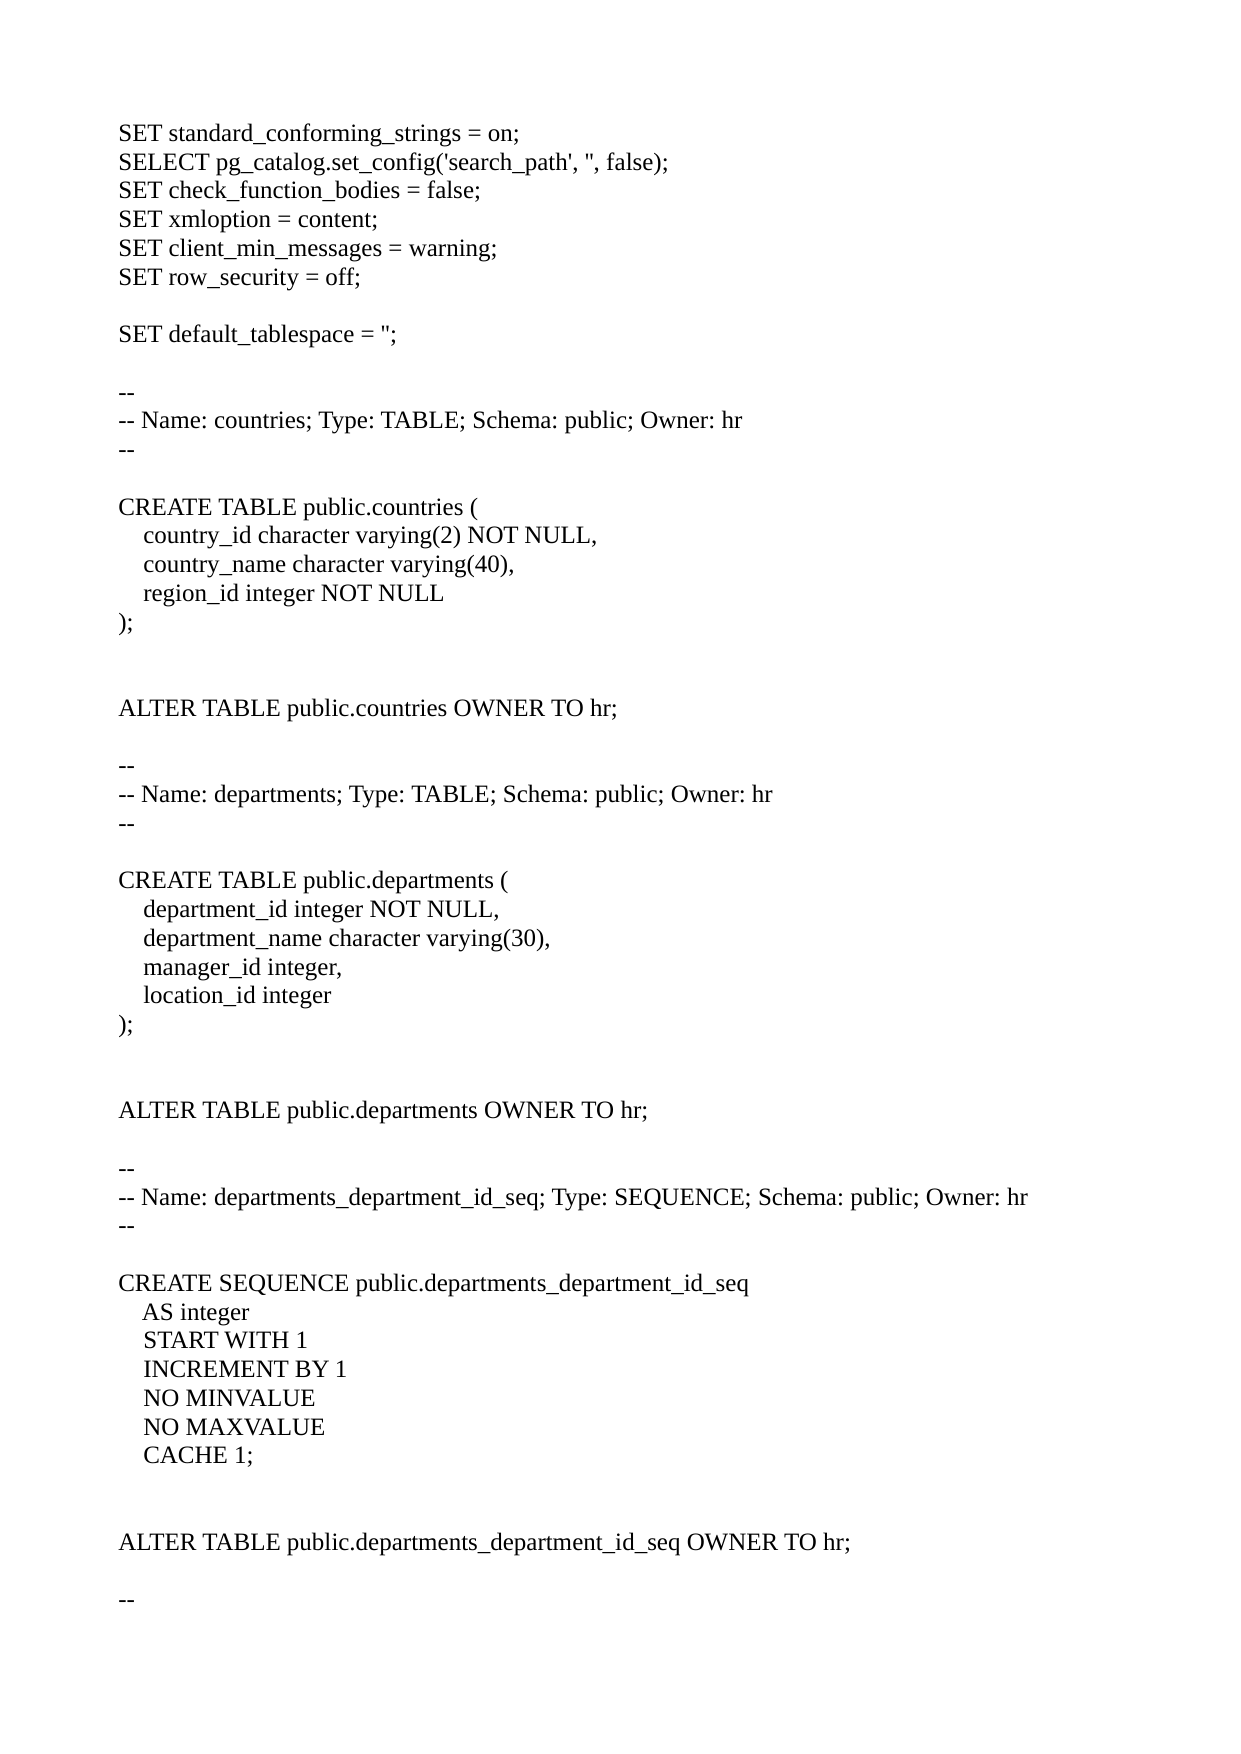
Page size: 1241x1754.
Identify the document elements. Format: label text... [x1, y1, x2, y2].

text CREATE TABLE public.countries ( [118, 492, 1122, 521]
text -- Name: departments; Type: TABLE; Schema: public; Owner: hr [118, 779, 1122, 808]
text CREATE TABLE public.departments ( [118, 866, 1122, 894]
text -- [118, 1211, 1122, 1239]
text AS integer [118, 1297, 1122, 1326]
text CACHE 1; [118, 1441, 1122, 1469]
text ); [118, 607, 1122, 636]
text manager_id integer, [118, 952, 1122, 981]
text location_id integer [118, 981, 1122, 1009]
text NO MINVALUE [118, 1383, 1122, 1412]
text SET row_security = off; [118, 262, 1122, 291]
text region_id integer NOT NULL [118, 578, 1122, 607]
text START WITH 1 [118, 1326, 1122, 1354]
text ); [118, 1009, 1122, 1038]
text department_name character varying(30), [118, 923, 1122, 952]
text -- [118, 808, 1122, 837]
text -- [118, 751, 1122, 779]
text SET standard_conforming_strings = on; [118, 118, 1122, 147]
text country_name character varying(40), [118, 549, 1122, 578]
text -- [118, 1584, 1122, 1613]
text SET xmloption = content; [118, 204, 1122, 233]
text -- [118, 434, 1122, 463]
text SET client_min_messages = warning; [118, 233, 1122, 262]
text -- Name: countries; Type: TABLE; Schema: public; Owner: hr [118, 406, 1122, 434]
text SET default_tablespace = ''; [118, 319, 1122, 348]
text -- Name: departments_department_id_seq; Type: SEQUENCE; Schema: public; Owner: hr [118, 1182, 1122, 1211]
text department_id integer NOT NULL, [118, 894, 1122, 923]
text NO MAXVALUE [118, 1412, 1122, 1441]
text SET check_function_bodies = false; [118, 176, 1122, 204]
text ALTER TABLE public.departments OWNER TO hr; [118, 1096, 1122, 1124]
text -- [118, 377, 1122, 406]
text country_id character varying(2) NOT NULL, [118, 521, 1122, 549]
text INCREMENT BY 1 [118, 1354, 1122, 1383]
text CREATE SEQUENCE public.departments_department_id_seq [118, 1268, 1122, 1297]
text ALTER TABLE public.countries OWNER TO hr; [118, 693, 1122, 722]
text SELECT pg_catalog.set_config('search_path', '', false); [118, 147, 1122, 176]
text -- [118, 1153, 1122, 1182]
text ALTER TABLE public.departments_department_id_seq OWNER TO hr; [118, 1527, 1122, 1556]
